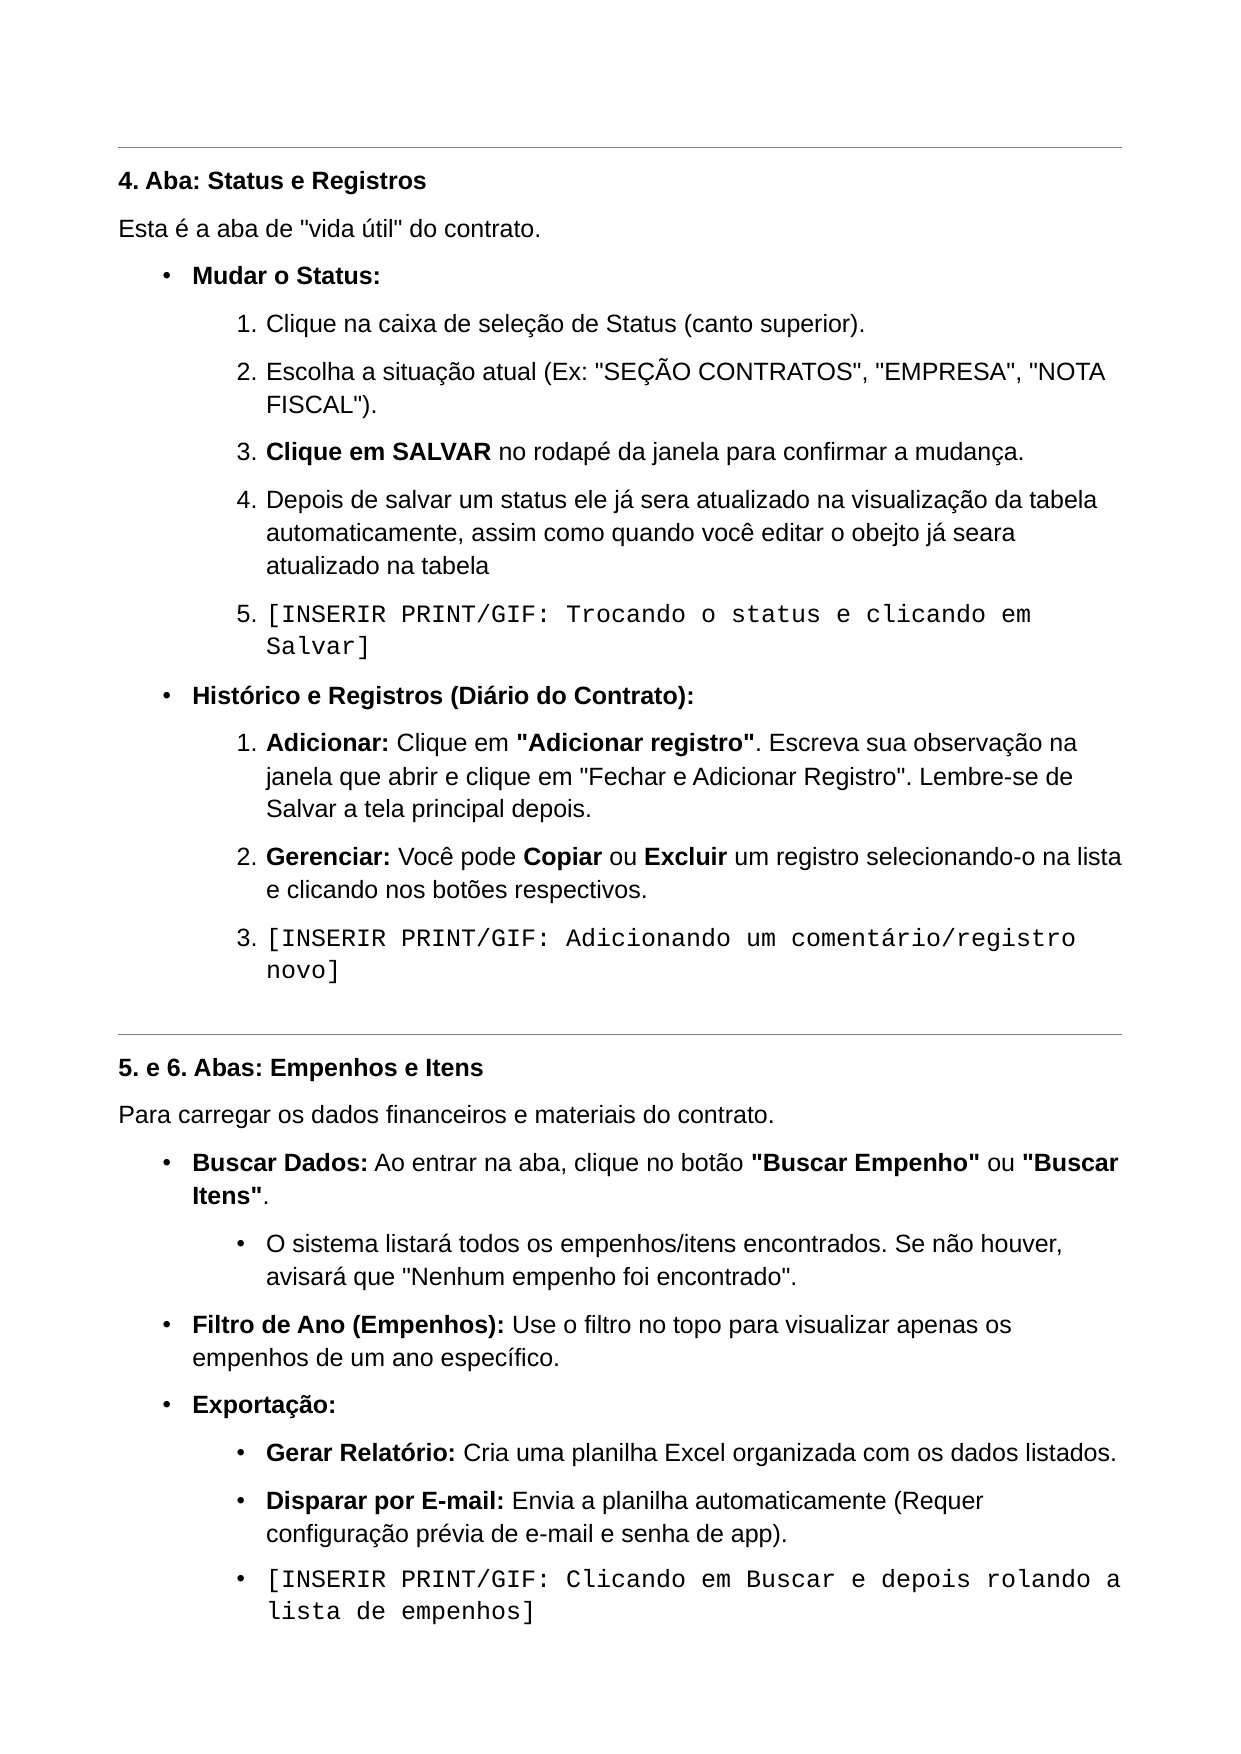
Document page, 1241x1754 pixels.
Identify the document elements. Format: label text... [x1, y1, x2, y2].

list Mudar o Status: [162, 261, 1122, 290]
subtitle 4. Aba: Status e Registros [118, 166, 1122, 195]
list Exportação: [162, 1390, 1122, 1419]
list O sistema listará todos os empenhos/itens encontrados. Se não houver, avisará que "Nenhum empenho foi encontrado". [236, 1229, 1122, 1291]
text Para carregar os dados financeiros e materiais do contrato. [118, 1101, 1122, 1129]
list Depois de salvar um status ele já sera atualizado na visualização da tabela automaticamente, assim como quando você editar o obejto já seara atualizado na tabela [236, 485, 1122, 580]
list [INSERIR PRINT/GIF: Adicionando um comentário/registro novo] [236, 923, 1122, 986]
list Disparar por E-mail: Envia a planilha automaticamente (Requer configuração prévia de e-mail e senha de app). [236, 1486, 1122, 1548]
list Gerenciar: Você pode Copiar ou Excluir um registro selecionando-o na lista e clicando nos botões respectivos. [236, 842, 1122, 904]
list [INSERIR PRINT/GIF: Clicando em Buscar e depois rolando a lista de empenhos] [236, 1566, 1122, 1627]
list Histórico e Registros (Diário do Contrato): [162, 681, 1122, 709]
list Filtro de Ano (Empenhos): Use o filtro no topo para visualizar apenas os empenhos de um ano específico. [162, 1309, 1122, 1371]
list Buscar Dados: Ao entrar na aba, clique no botão "Buscar Empenho" ou "Buscar Itens". [162, 1148, 1122, 1210]
list Clique em SALVAR no rodapé da janela para confirmar a mudança. [236, 437, 1122, 466]
list Gerar Relatório: Cria uma planilha Excel organizada com os dados listados. [236, 1438, 1122, 1467]
subtitle 5. e 6. Abas: Empenhos e Itens [118, 1053, 1122, 1082]
list Adicionar: Clique em "Adicionar registro". Escreva sua observação na janela que abrir e clique em "Fechar e Adicionar Registro". Lembre-se de Salvar a tela principal depois. [236, 728, 1122, 823]
text Esta é a aba de "vida útil" do contrato. [118, 214, 1122, 242]
list Clique na caixa de seleção de Status (canto superior). [236, 309, 1122, 338]
list [INSERIR PRINT/GIF: Trocando o status e clicando em Salvar] [236, 598, 1122, 662]
list Escolha a situação atual (Ex: "SEÇÃO CONTRATOS", "EMPRESA", "NOTA FISCAL"). [236, 357, 1122, 418]
